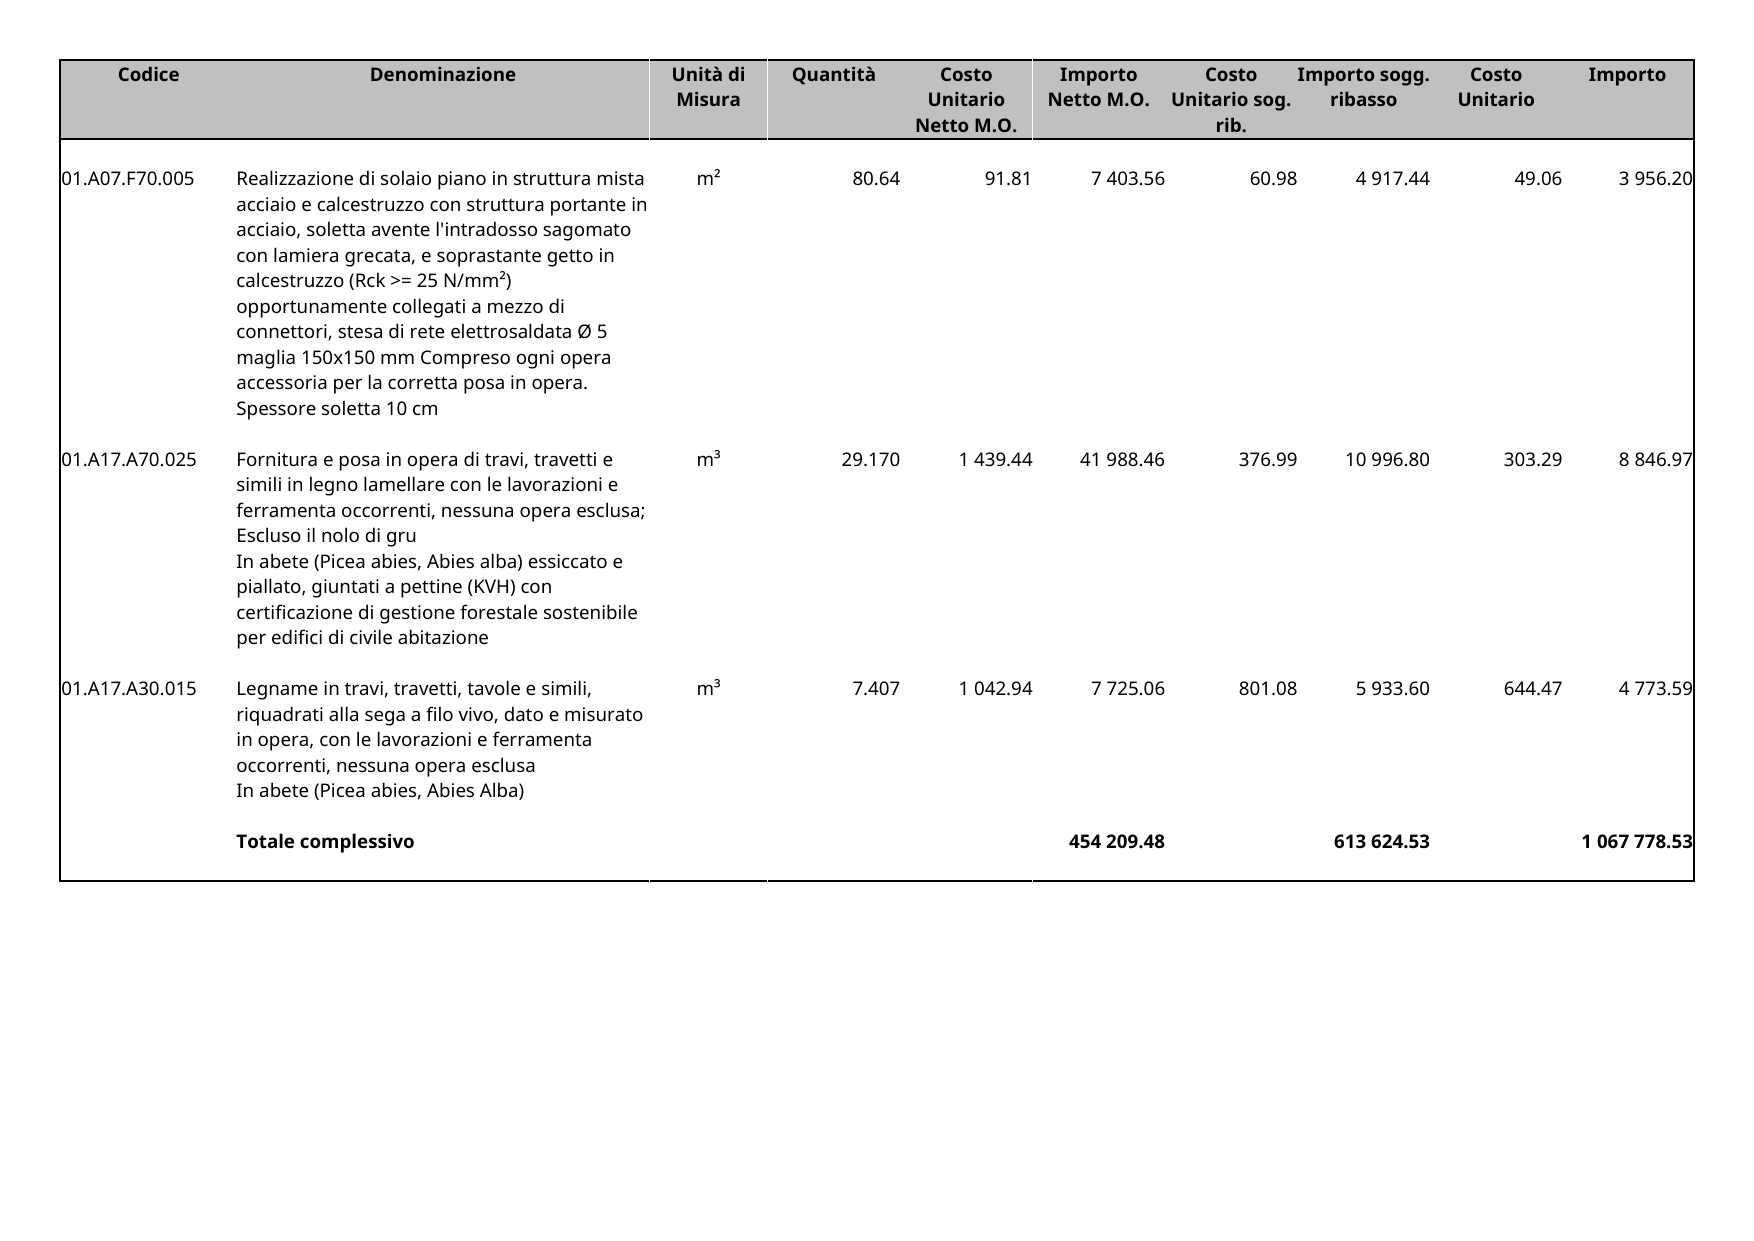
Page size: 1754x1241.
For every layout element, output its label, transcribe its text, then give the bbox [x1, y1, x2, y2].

table_cell [1430, 803, 1562, 829]
table_cell [1165, 140, 1297, 165]
table_cell [236, 854, 649, 880]
table_cell [900, 829, 1032, 854]
table_cell [1562, 854, 1693, 880]
table_cell 1 439.44 [900, 446, 1032, 650]
table_cell [768, 854, 900, 880]
table_cell 01.A17.A30.015 [61, 676, 236, 803]
table_cell [1430, 650, 1562, 676]
table_cell m² [650, 165, 767, 421]
table_cell Fornitura e posa in opera di travi, travetti e simili in legno lamellare con le lavorazioni e ferramenta occorrenti, nessuna opera esclusa; Escluso il nolo di gru In abete (Picea abies, Abies alba) essiccato e piallato, giuntati a pettine (KVH) con certificazione di gestione forestale sostenibile per edifici di civile abitazione [236, 446, 649, 650]
table_cell [61, 650, 236, 676]
table_cell 5 933.60 [1297, 676, 1430, 803]
table_cell 29.170 [768, 446, 900, 650]
table_cell [650, 140, 767, 165]
table_cell [1033, 140, 1165, 165]
table_cell 7 725.06 [1033, 676, 1165, 803]
table_cell [1562, 650, 1693, 676]
table_cell [1562, 140, 1693, 165]
table_cell [650, 854, 767, 880]
table_header Importo [1562, 61, 1693, 138]
table_cell [61, 803, 236, 829]
table_cell 01.A07.F70.005 [61, 165, 236, 421]
table_cell [650, 829, 767, 854]
table_cell [1562, 421, 1693, 446]
table_header Importo sogg. ribasso [1297, 61, 1430, 138]
table_cell 4 773.59 [1562, 676, 1693, 803]
table_cell [1430, 854, 1562, 880]
table_header Costo Unitario [1430, 61, 1562, 138]
table_cell 1 067 778.53 [1562, 829, 1693, 854]
table_header Costo Unitario sog. rib. [1165, 61, 1297, 138]
table_cell 10 996.80 [1297, 446, 1430, 650]
table_cell [1297, 421, 1430, 446]
table_cell [900, 421, 1032, 446]
table_cell m³ [650, 446, 767, 650]
table_cell [61, 854, 236, 880]
table_cell [236, 140, 649, 165]
table_cell [1430, 829, 1562, 854]
table_cell [900, 854, 1032, 880]
table_header Denominazione [236, 61, 649, 138]
table_cell [1165, 803, 1297, 829]
table_header Codice [61, 61, 236, 138]
table_cell [768, 829, 900, 854]
table_cell Legname in travi, travetti, tavole e simili, riquadrati alla sega a filo vivo, dato e misurato in opera, con le lavorazioni e ferramenta occorrenti, nessuna opera esclusa In abete (Picea abies, Abies Alba) [236, 676, 649, 803]
table_cell 91.81 [900, 165, 1032, 421]
table_cell 80.64 [768, 165, 900, 421]
table_cell 1 042.94 [900, 676, 1032, 803]
table_cell [1033, 421, 1165, 446]
table_cell [1430, 140, 1562, 165]
table_cell [1033, 854, 1165, 880]
table_cell [650, 803, 767, 829]
table_cell 376.99 [1165, 446, 1297, 650]
table_cell 01.A17.A70.025 [61, 446, 236, 650]
table_cell 644.47 [1430, 676, 1562, 803]
table_cell 7 403.56 [1033, 165, 1165, 421]
table_cell [1430, 421, 1562, 446]
table_cell [1297, 803, 1430, 829]
table_cell 303.29 [1430, 446, 1562, 650]
table_cell 3 956.20 [1562, 165, 1693, 421]
table_cell 8 846.97 [1562, 446, 1693, 650]
table_cell [1297, 140, 1430, 165]
table_cell 49.06 [1430, 165, 1562, 421]
table_cell [650, 421, 767, 446]
table_cell [650, 650, 767, 676]
table_cell [1297, 650, 1430, 676]
table_cell [61, 829, 236, 854]
table_cell [1165, 421, 1297, 446]
table_cell 613 624.53 [1297, 829, 1430, 854]
table_cell 41 988.46 [1033, 446, 1165, 650]
table_cell 801.08 [1165, 676, 1297, 803]
table_cell [1165, 829, 1297, 854]
table_header Costo Unitario Netto M.O. [900, 61, 1032, 138]
table_cell [768, 140, 900, 165]
table_cell [1033, 803, 1165, 829]
table_cell [236, 803, 649, 829]
table_cell [900, 140, 1032, 165]
table_cell [1165, 854, 1297, 880]
table_cell 7.407 [768, 676, 900, 803]
table_cell [1562, 803, 1693, 829]
table_cell m³ [650, 676, 767, 803]
table_cell 60.98 [1165, 165, 1297, 421]
table_header Unità di Misura [650, 61, 767, 138]
table_cell 4 917.44 [1297, 165, 1430, 421]
table_cell [236, 650, 649, 676]
table_cell Totale complessivo [236, 829, 649, 854]
table_cell [1165, 650, 1297, 676]
table_cell [1033, 650, 1165, 676]
table_cell [61, 421, 236, 446]
table_header Quantità [768, 61, 900, 138]
table_cell 454 209.48 [1033, 829, 1165, 854]
table_cell [768, 650, 900, 676]
table_cell [1297, 854, 1430, 880]
table_cell Realizzazione di solaio piano in struttura mista acciaio e calcestruzzo con struttura portante in acciaio, soletta avente l'intradosso sagomato con lamiera grecata, e soprastante getto in calcestruzzo (Rck >= 25 N/mm²) opportunamente collegati a mezzo di connettori, stesa di rete elettrosaldata Ø 5 maglia 150x150 mm Compreso ogni opera accessoria per la corretta posa in opera. Spessore soletta 10 cm [236, 165, 649, 421]
table_cell [768, 803, 900, 829]
table_cell [900, 803, 1032, 829]
table_cell [61, 140, 236, 165]
table_cell [900, 650, 1032, 676]
table_cell [236, 421, 649, 446]
table_header Importo Netto M.O. [1033, 61, 1165, 138]
table_cell [768, 421, 900, 446]
